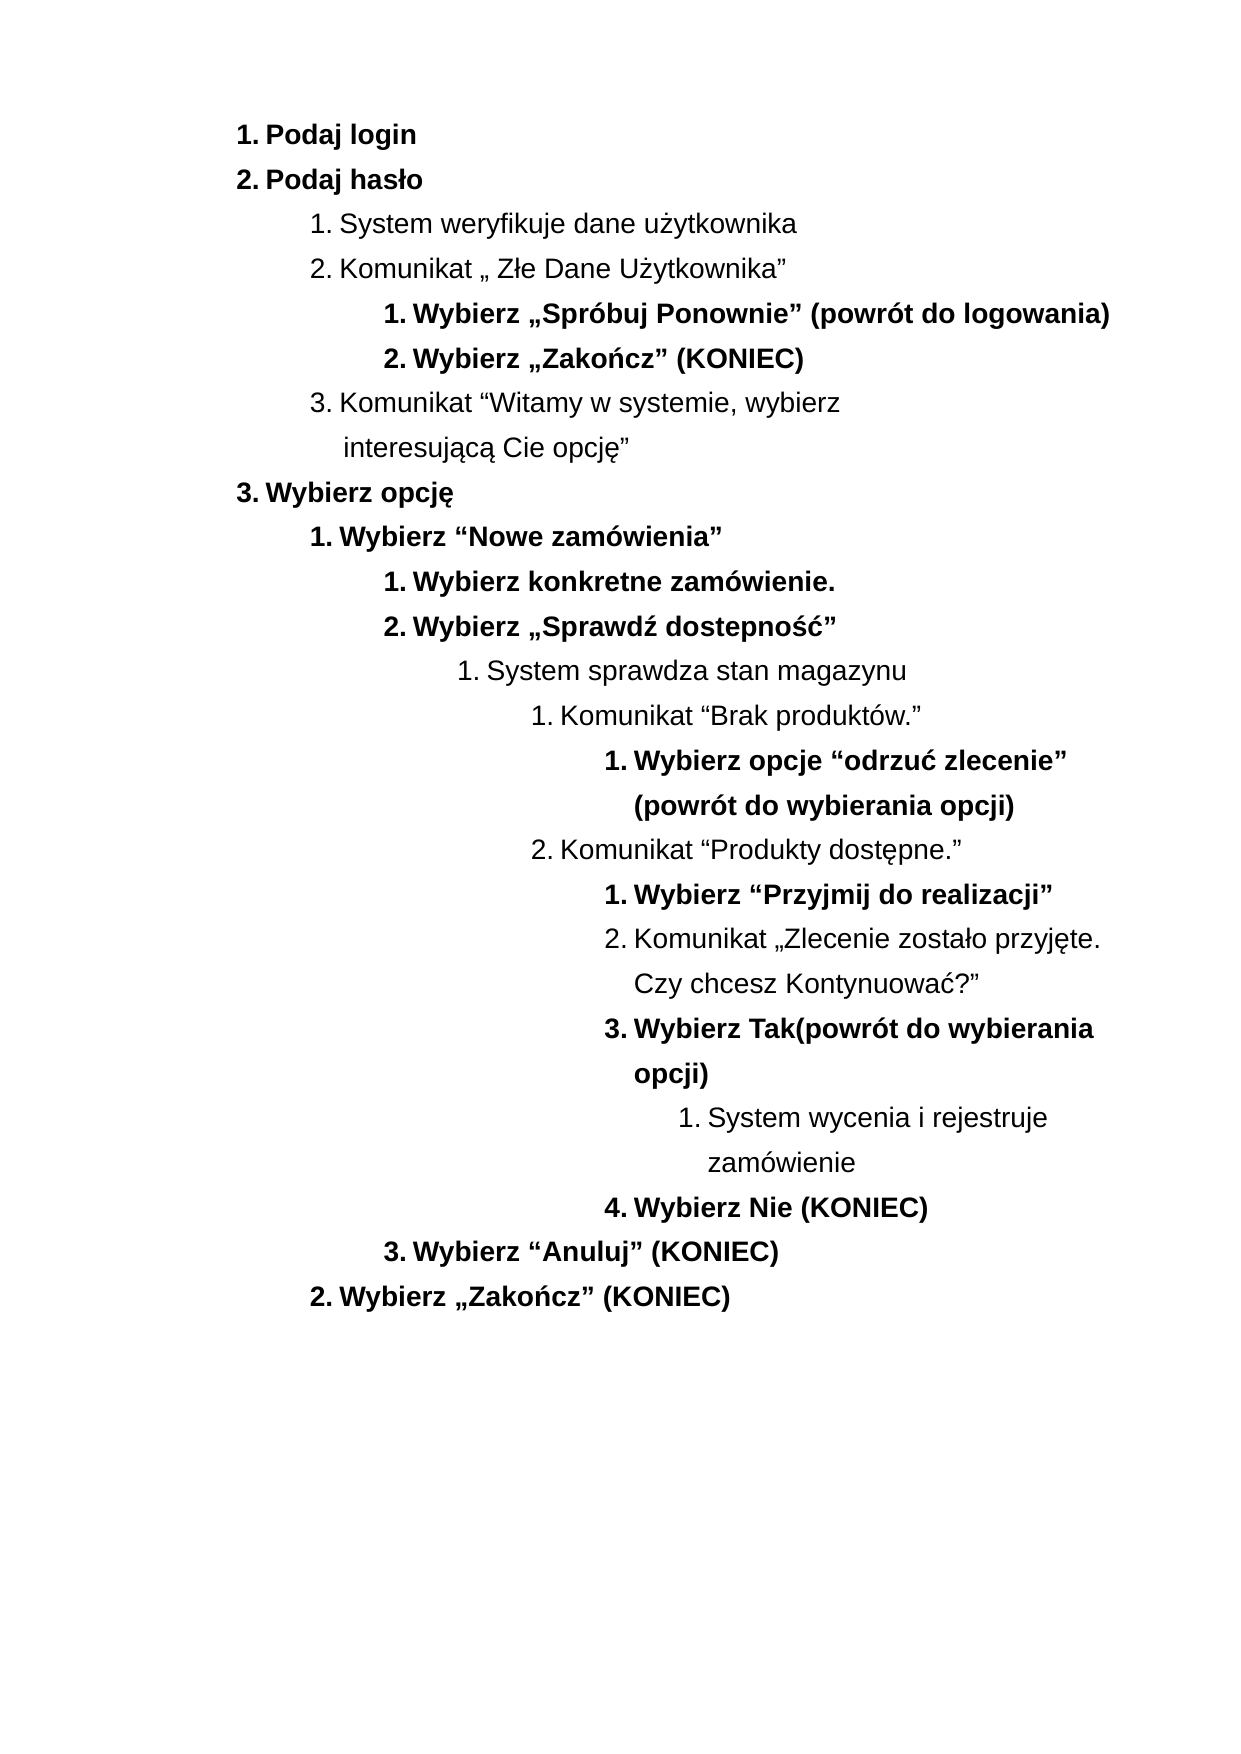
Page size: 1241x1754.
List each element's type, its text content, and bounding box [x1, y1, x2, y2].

list Wybierz „Zakończ” (KONIEC) [309, 1280, 1122, 1312]
list System weryfikuje dane użytkownika [309, 207, 1122, 240]
list Wybierz Nie (KONIEC) [604, 1191, 1122, 1223]
list System wycenia i rejestruje zamówienie [678, 1101, 1122, 1178]
list Komunikat „Zlecenie zostało przyjęte. Czy chcesz Kontynuować?” [604, 922, 1122, 999]
list Wybierz konkretne zamówienie. [383, 565, 1122, 597]
list Wybierz „Sprawdź dostepność” [383, 610, 1122, 642]
list Wybierz opcje “odrzuć zlecenie” (powrót do wybierania opcji) [604, 744, 1122, 821]
list Komunikat “Produkty dostępne.” [531, 833, 1122, 866]
list Komunikat “Witamy w systemie, wybierz [309, 386, 1122, 419]
list Wybierz “Anuluj” (KONIEC) [383, 1235, 1122, 1268]
list Podaj hasło [236, 163, 1122, 195]
list System sprawdza stan magazynu [457, 654, 1122, 687]
list Wybierz „Spróbuj Ponownie” (powrót do logowania) [383, 297, 1122, 329]
list Podaj login [236, 118, 1122, 151]
list Komunikat „ Złe Dane Użytkownika” [309, 252, 1122, 284]
text interesującą Cie opcję” [268, 431, 1122, 463]
list Wybierz Tak(powrót do wybierania opcji) [604, 1012, 1122, 1089]
list Wybierz “Przyjmij do realizacji” [604, 878, 1122, 910]
list Wybierz “Nowe zamówienia” [309, 520, 1122, 553]
list Wybierz opcję [236, 476, 1122, 508]
list Wybierz „Zakończ” (KONIEC) [383, 342, 1122, 374]
list Komunikat “Brak produktów.” [531, 699, 1122, 731]
